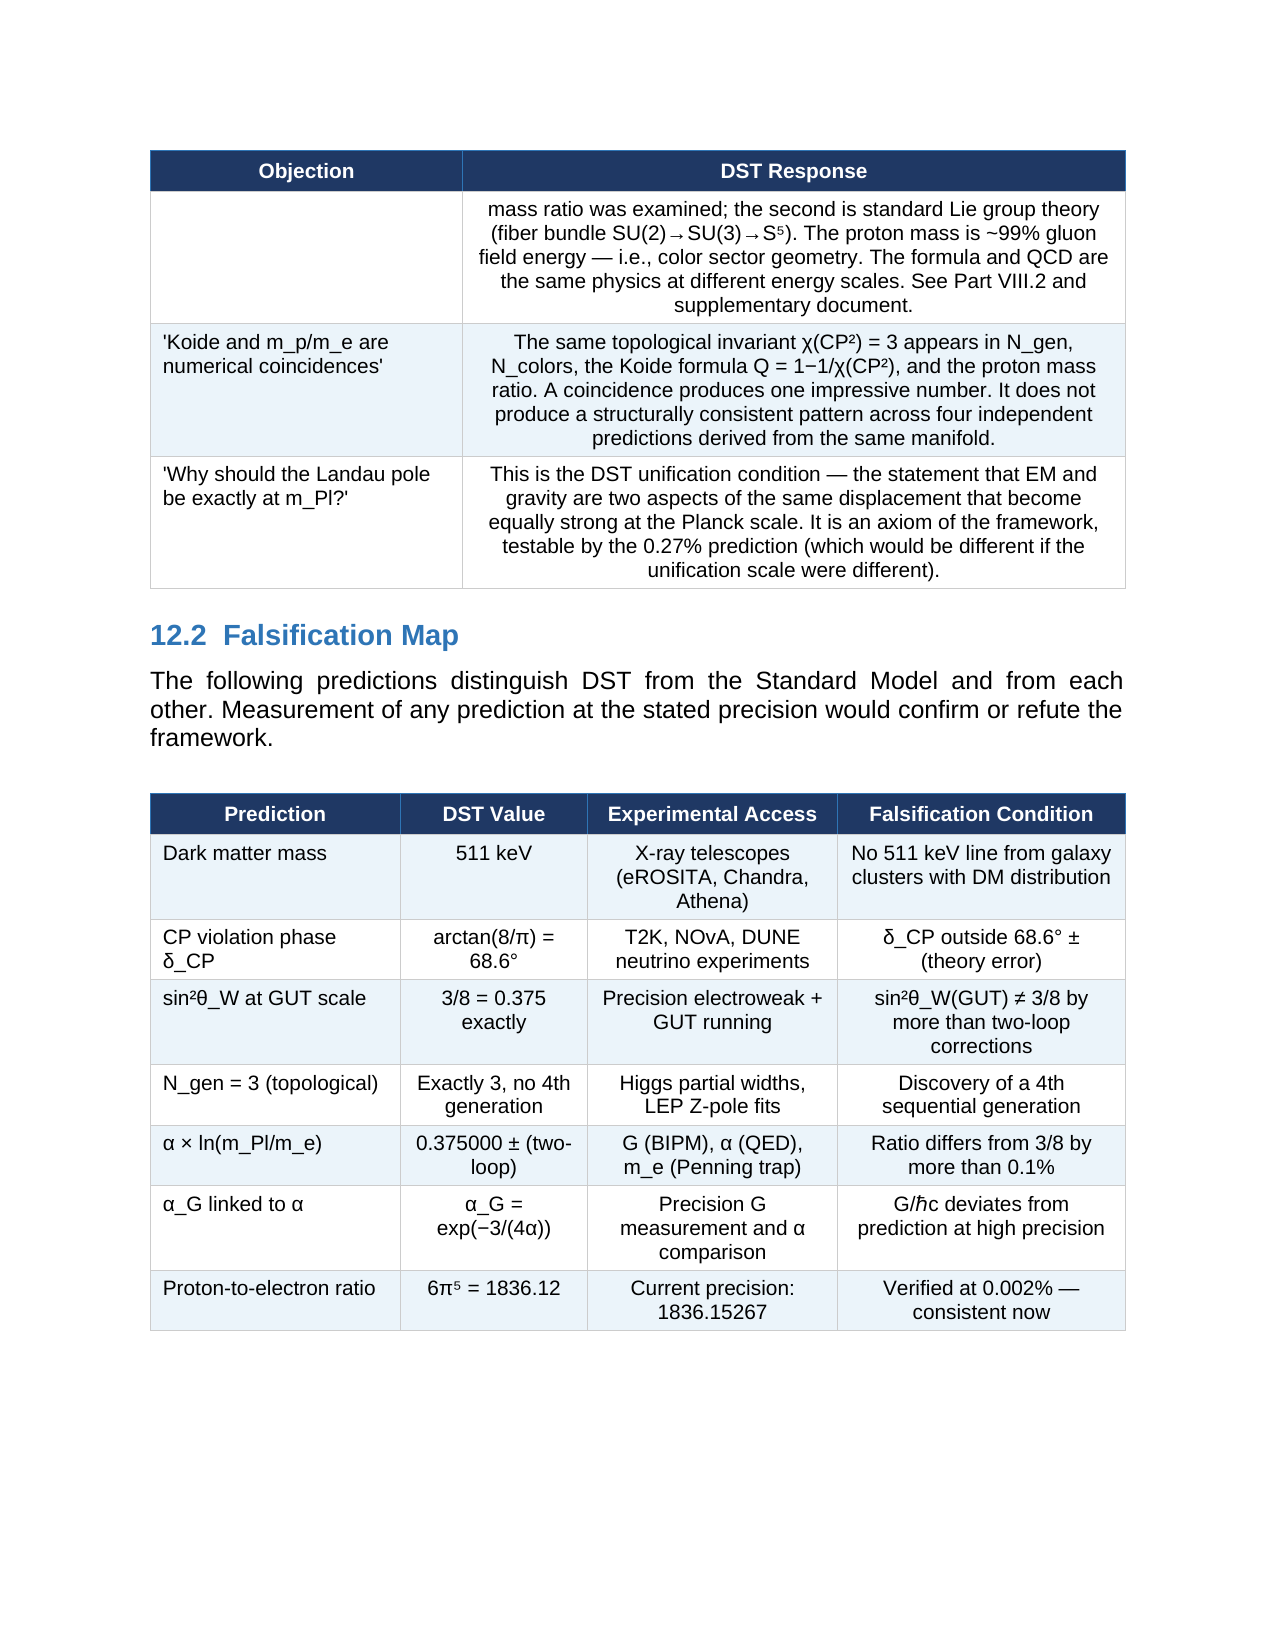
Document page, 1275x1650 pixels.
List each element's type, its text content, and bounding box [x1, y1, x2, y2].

table_cell Discovery of a 4th sequential generation [838, 1065, 1125, 1124]
table_cell α_G linked to α [151, 1186, 400, 1270]
table_cell 'Koide and m_p/m_e are numerical coincidences' [151, 324, 462, 456]
table_header DST Response [463, 151, 1125, 191]
text The following predictions distinguish DST from the Standard Model and from each other. Measurement of any prediction at the stated precision would confirm or refute the framework. [150, 666, 1125, 752]
table_cell sin²θ_W(GUT) ≠ 3/8 by more than two-loop corrections [838, 980, 1125, 1064]
table_cell Dark matter mass [151, 835, 400, 919]
table_cell G (BIPM), α (QED), m_e (Penning trap) [588, 1126, 837, 1185]
table_cell 'Why should the Landau pole be exactly at m_Pl?' [151, 457, 462, 588]
table_header Prediction [151, 794, 400, 834]
table_header DST Value [401, 794, 587, 834]
table_cell X-ray telescopes (eROSITA, Chandra, Athena) [588, 835, 837, 919]
table_cell T2K, NOvA, DUNE neutrino experiments [588, 920, 837, 979]
table_cell This is the DST unification condition — the statement that EM and gravity are two aspects of the same displacement that become equally strong at the Planck scale. It is an axiom of the framework, testable by the 0.27% prediction (which would be different if the unification scale were different). [463, 457, 1125, 588]
table_cell 3/8 = 0.375 exactly [401, 980, 587, 1064]
table_cell N_gen = 3 (topological) [151, 1065, 400, 1124]
table_cell Current precision: 1836.15267 [588, 1271, 837, 1330]
table_cell δ_CP outside 68.6° ± (theory error) [838, 920, 1125, 979]
table_cell Precision electroweak + GUT running [588, 980, 837, 1064]
table_header Falsification Condition [838, 794, 1125, 834]
table_cell 6π⁵ = 1836.12 [401, 1271, 587, 1330]
table_cell No 511 keV line from galaxy clusters with DM distribution [838, 835, 1125, 919]
table_cell Higgs partial widths, LEP Z-pole fits [588, 1065, 837, 1124]
table_cell Proton-to-electron ratio [151, 1271, 400, 1330]
table_cell mass ratio was examined; the second is standard Lie group theory (fiber bundle SU(2)→SU(3)→S⁵). The proton mass is ~99% gluon field energy — i.e., color sector geometry. The formula and QCD are the same physics at different energy scales. See Part VIII.2 and supplementary document. [463, 192, 1125, 323]
table_cell α_G = exp(−3/(4α)) [401, 1186, 587, 1270]
table_cell arctan(8/π) = 68.6° [401, 920, 587, 979]
table_header Objection [151, 151, 462, 191]
table_cell [151, 192, 462, 323]
table_cell The same topological invariant χ(CP²) = 3 appears in N_gen, N_colors, the Koide formula Q = 1−1/χ(CP²), and the proton mass ratio. A coincidence produces one impressive number. It does not produce a structurally consistent pattern across four independent predictions derived from the same manifold. [463, 324, 1125, 456]
table_cell α × ln(m_Pl/m_e) [151, 1126, 400, 1185]
table_cell 0.375000 ± (two-loop) [401, 1126, 587, 1185]
table_cell Verified at 0.002% — consistent now [838, 1271, 1125, 1330]
table_cell Precision G measurement and α comparison [588, 1186, 837, 1270]
table_header Experimental Access [588, 794, 837, 834]
table_cell sin²θ_W at GUT scale [151, 980, 400, 1064]
table_cell CP violation phase δ_CP [151, 920, 400, 979]
table_cell Exactly 3, no 4th generation [401, 1065, 587, 1124]
table_cell 511 keV [401, 835, 587, 919]
table_cell Ratio differs from 3/8 by more than 0.1% [838, 1126, 1125, 1185]
table_cell G/ℏc deviates from prediction at high precision [838, 1186, 1125, 1270]
subtitle 12.2 Falsification Map [150, 618, 1125, 651]
